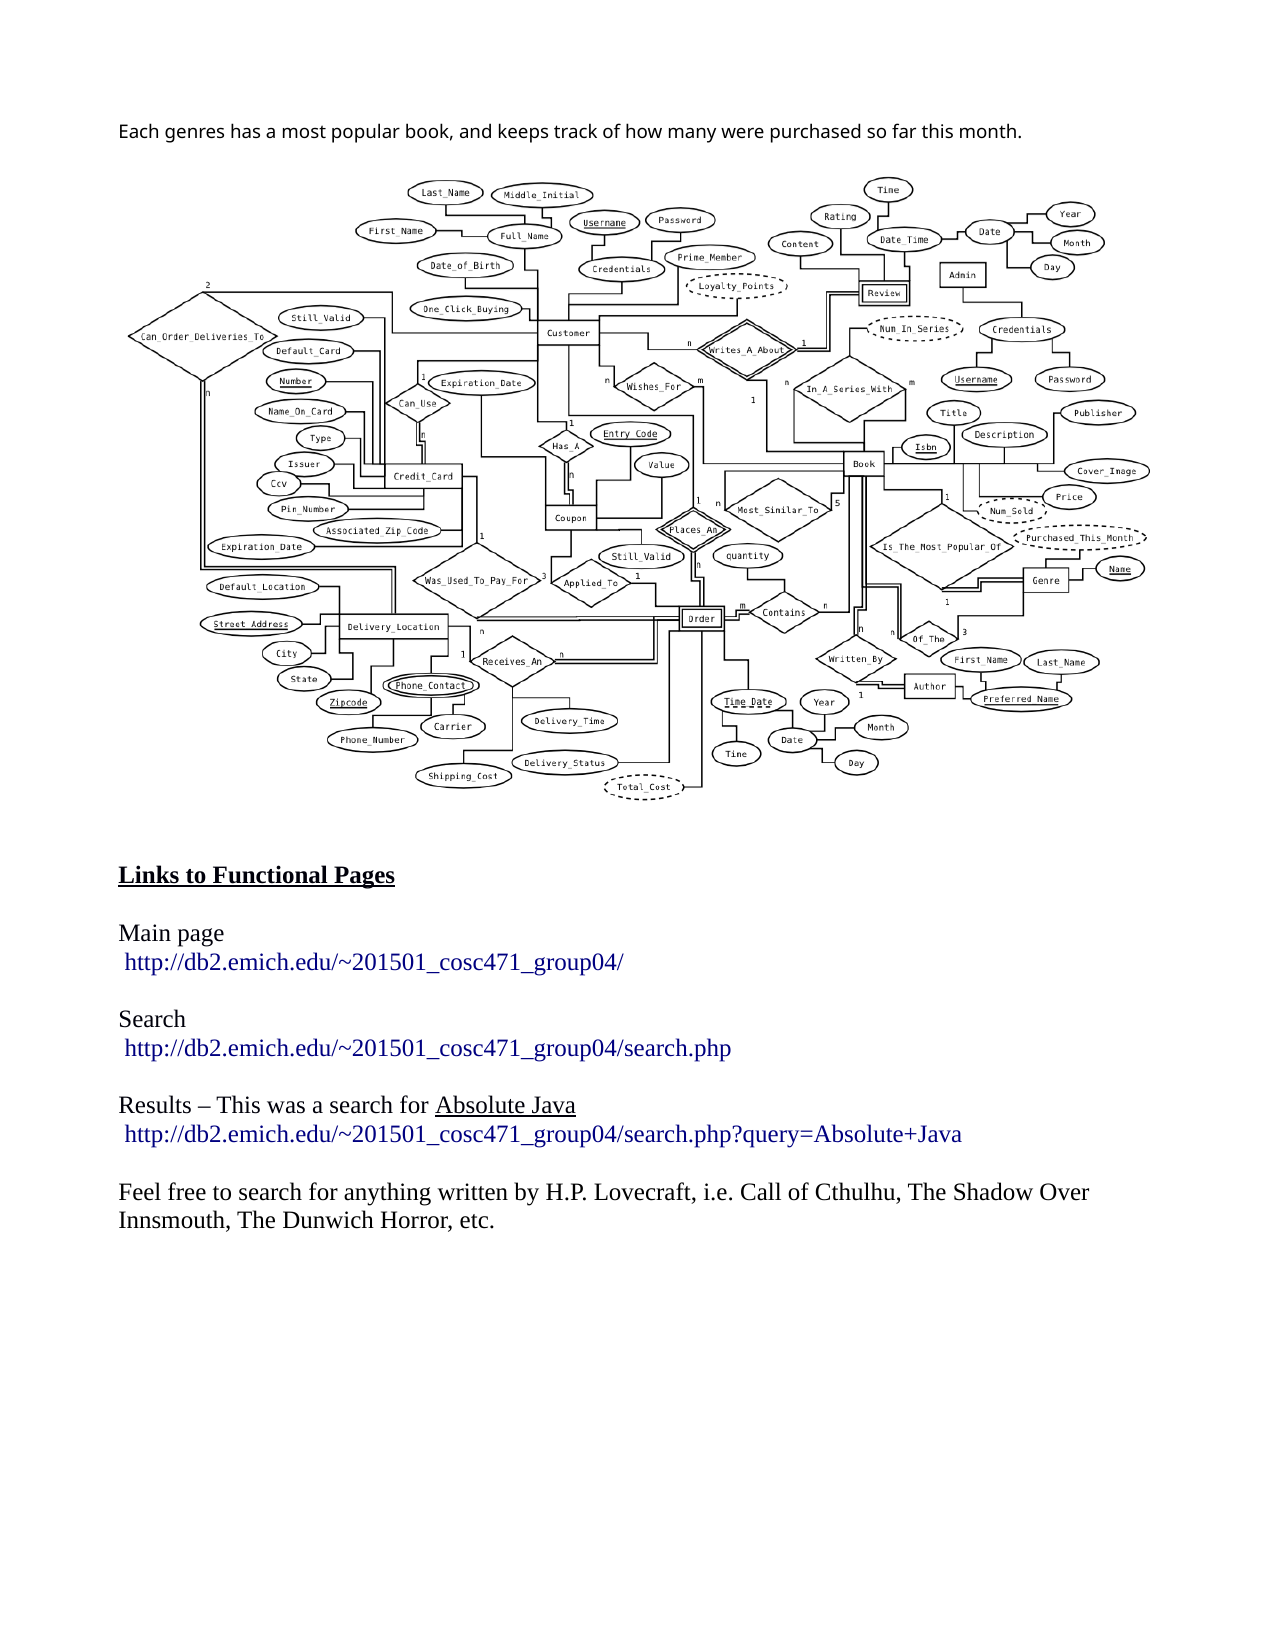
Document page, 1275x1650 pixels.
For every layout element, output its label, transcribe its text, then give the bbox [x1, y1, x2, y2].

text Each genres has a most popular book, and keeps track of how many were purchased so far this month. [118, 118, 1157, 144]
text Results – This was a search for Absolute Java [118, 1090, 1157, 1119]
text http://db2.emich.edu/~201501_cosc471_group04/search.php [118, 1033, 1157, 1062]
text Main page [118, 918, 1157, 947]
text Search [118, 1004, 1157, 1033]
text Feel free to search for anything written by H.P. Lovecraft, i.e. Call of Cthulhu, The Shadow Over Innsmouth, The Dunwich Horror, etc. [118, 1177, 1157, 1234]
picture [118, 172, 1157, 803]
text http://db2.emich.edu/~201501_cosc471_group04/ [118, 947, 1157, 975]
text http://db2.emich.edu/~201501_cosc471_group04/search.php?query=Absolute+Java [118, 1119, 1157, 1148]
text Links to Functional Pages [118, 860, 1157, 889]
